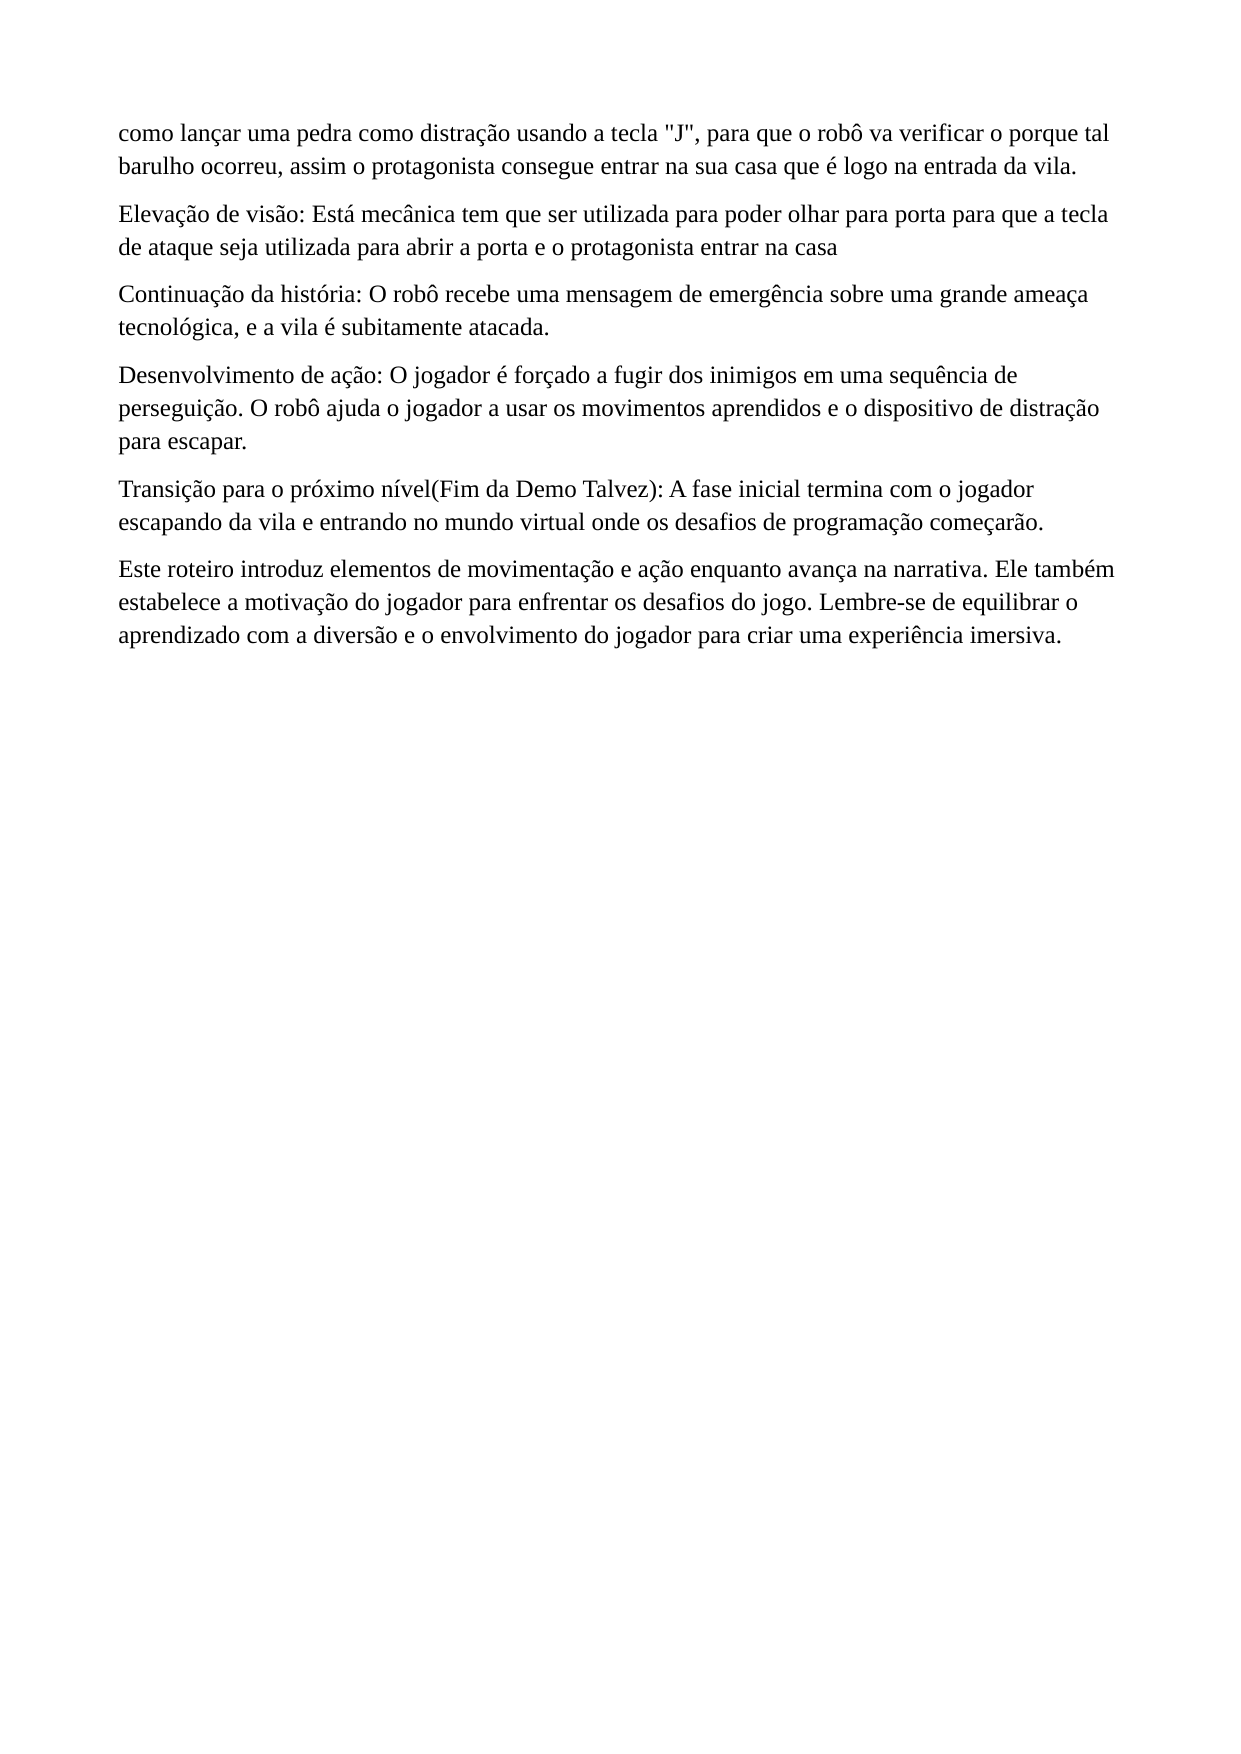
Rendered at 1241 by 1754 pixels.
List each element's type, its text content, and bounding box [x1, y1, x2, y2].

text Este roteiro introduz elementos de movimentação e ação enquanto avança na narrativa. Ele também estabelece a motivação do jogador para enfrentar os desafios do jogo. Lembre-se de equilibrar o aprendizado com a diversão e o envolvimento do jogador para criar uma experiência imersiva. [118, 554, 1122, 649]
text Continuação da história: O robô recebe uma mensagem de emergência sobre uma grande ameaça tecnológica, e a vila é subitamente atacada. [118, 279, 1122, 341]
text Elevação de visão: Está mecânica tem que ser utilizada para poder olhar para porta para que a tecla de ataque seja utilizada para abrir a porta e o protagonista entrar na casa [118, 199, 1122, 261]
text Transição para o próximo nível(Fim da Demo Talvez): A fase inicial termina com o jogador escapando da vila e entrando no mundo virtual onde os desafios de programação começarão. [118, 474, 1122, 535]
text Desenvolvimento de ação: O jogador é forçado a fugir dos inimigos em uma sequência de perseguição. O robô ajuda o jogador a usar os movimentos aprendidos e o dispositivo de distração para escapar. [118, 360, 1122, 455]
text como lançar uma pedra como distração usando a tecla "J", para que o robô va verificar o porque tal barulho ocorreu, assim o protagonista consegue entrar na sua casa que é logo na entrada da vila. [118, 118, 1122, 180]
